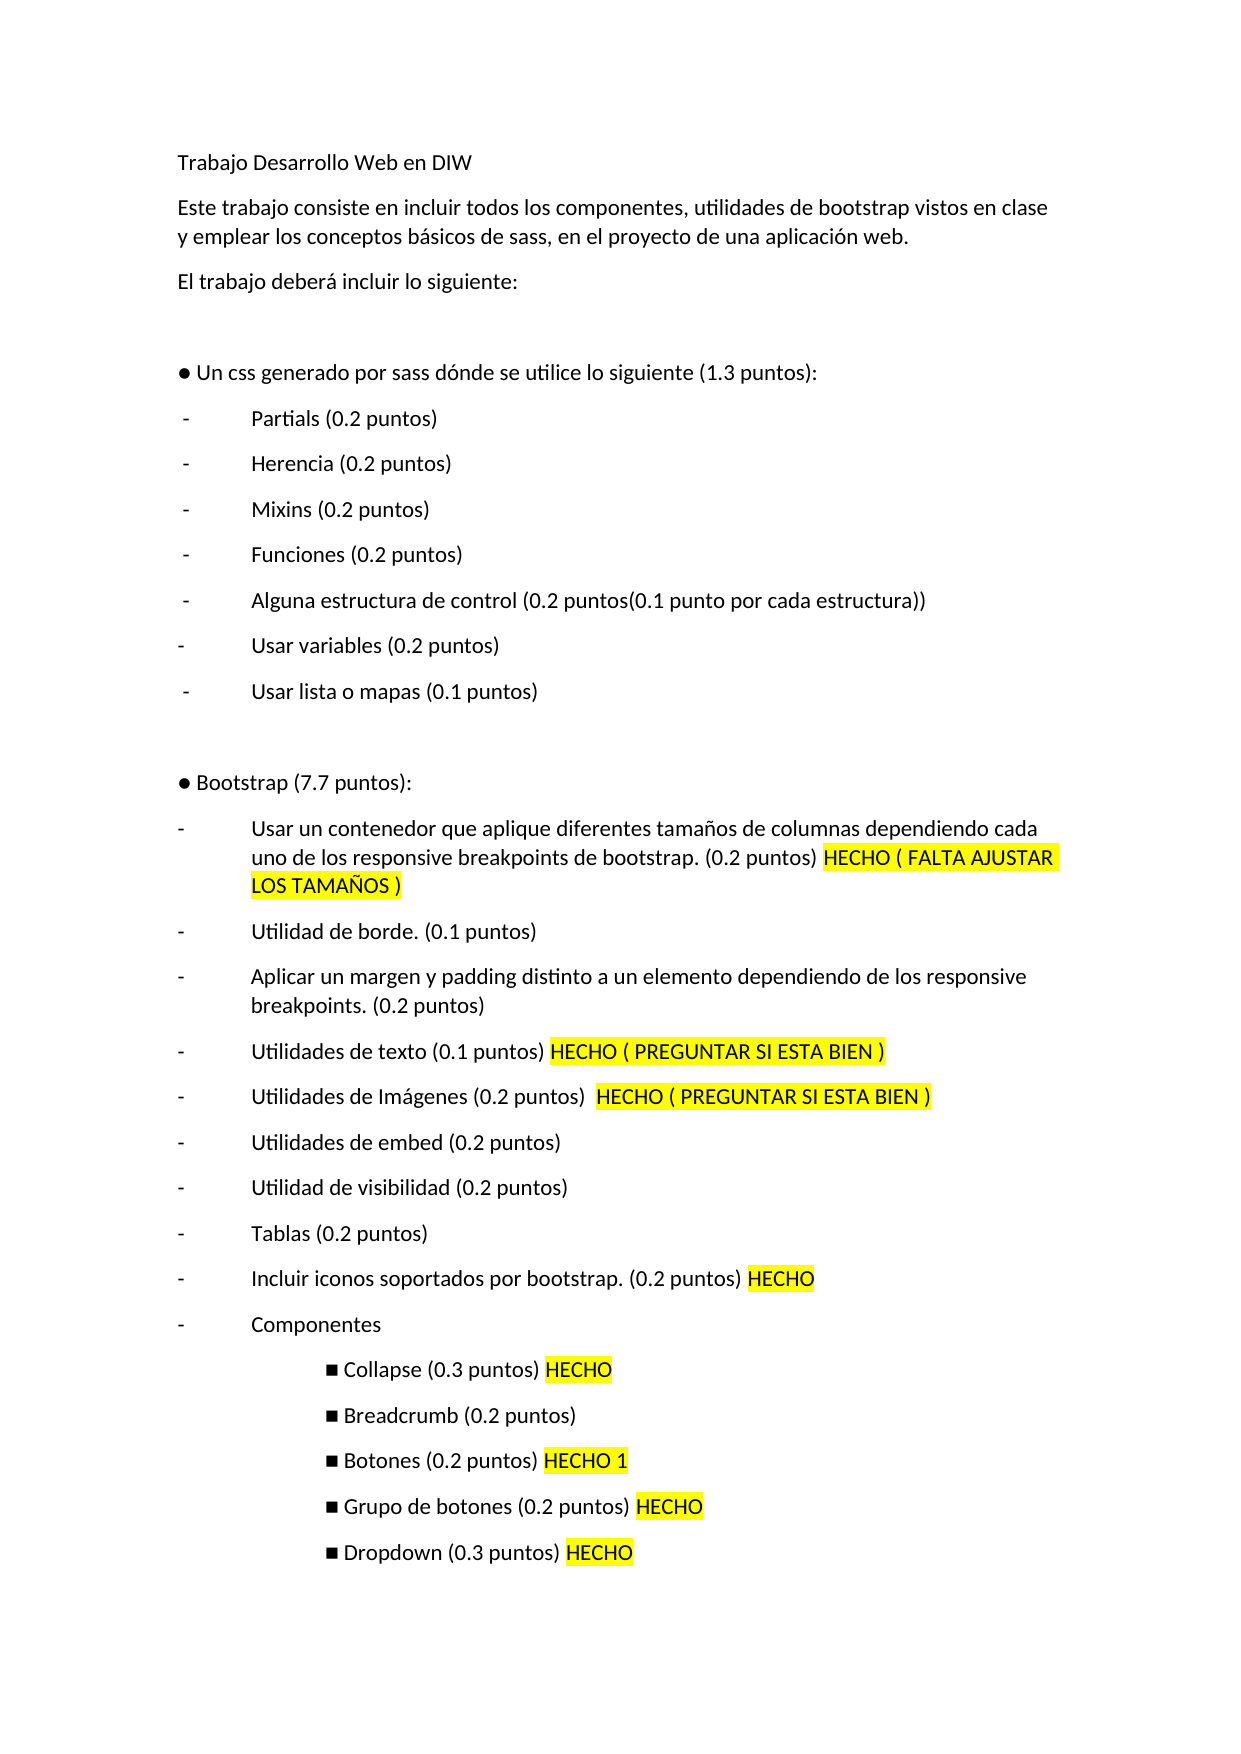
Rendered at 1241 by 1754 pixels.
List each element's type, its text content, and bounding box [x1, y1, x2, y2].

text - Utilidades de texto (0.1 puntos) HECHO ( PREGUNTAR SI ESTA BIEN ) [177, 1037, 1063, 1065]
text - Funciones (0.2 puntos) [177, 541, 1063, 569]
text Trabajo Desarrollo Web en DIW [177, 148, 1063, 176]
text - Partials (0.2 puntos) [177, 404, 1063, 432]
text - Incluir iconos soportados por bootstrap. (0.2 puntos) HECHO [177, 1264, 1063, 1292]
text Este trabajo consiste en incluir todos los componentes, utilidades de bootstrap vistos en clase y emplear los conceptos básicos de sass, en el proyecto de una aplicación web. [177, 193, 1063, 250]
text - Mixins (0.2 puntos) [177, 495, 1063, 523]
text - Herencia (0.2 puntos) [177, 449, 1063, 478]
text ■ Botones (0.2 puntos) HECHO 1 [325, 1447, 1063, 1474]
text ■ Grupo de botones (0.2 puntos) HECHO [325, 1492, 1063, 1520]
text - Utilidad de visibilidad (0.2 puntos) [177, 1173, 1063, 1201]
text - Componentes [177, 1310, 1063, 1338]
text ● Bootstrap (7.7 puntos): [177, 768, 1063, 796]
text ● Un css generado por sass dónde se utilice lo siguiente (1.3 puntos): [177, 358, 1063, 387]
text ■ Collapse (0.3 puntos) HECHO [325, 1356, 1063, 1383]
text - Aplicar un margen y padding distinto a un elemento dependiendo de los responsive breakpoints. (0.2 puntos) [177, 962, 1063, 1019]
text El trabajo deberá incluir lo siguiente: [177, 267, 1063, 296]
text - Utilidades de embed (0.2 puntos) [177, 1128, 1063, 1156]
text - Utilidades de Imágenes (0.2 puntos) HECHO ( PREGUNTAR SI ESTA BIEN ) [177, 1082, 1063, 1110]
text ■ Breadcrumb (0.2 puntos) [325, 1401, 1063, 1429]
text - Alguna estructura de control (0.2 puntos(0.1 punto por cada estructura)) [177, 586, 1063, 614]
text - Utilidad de borde. (0.1 puntos) [177, 917, 1063, 945]
text - Usar variables (0.2 puntos) [177, 632, 1063, 660]
text - Tablas (0.2 puntos) [177, 1219, 1063, 1247]
text ■ Dropdown (0.3 puntos) HECHO [325, 1538, 1063, 1566]
text - Usar lista o mapas (0.1 puntos) [177, 677, 1063, 705]
text - Usar un contenedor que aplique diferentes tamaños de columnas dependiendo cada uno de los responsive breakpoints de bootstrap. (0.2 puntos) HECHO ( FALTA AJUSTAR LOS TAMAÑOS ) [177, 814, 1063, 899]
